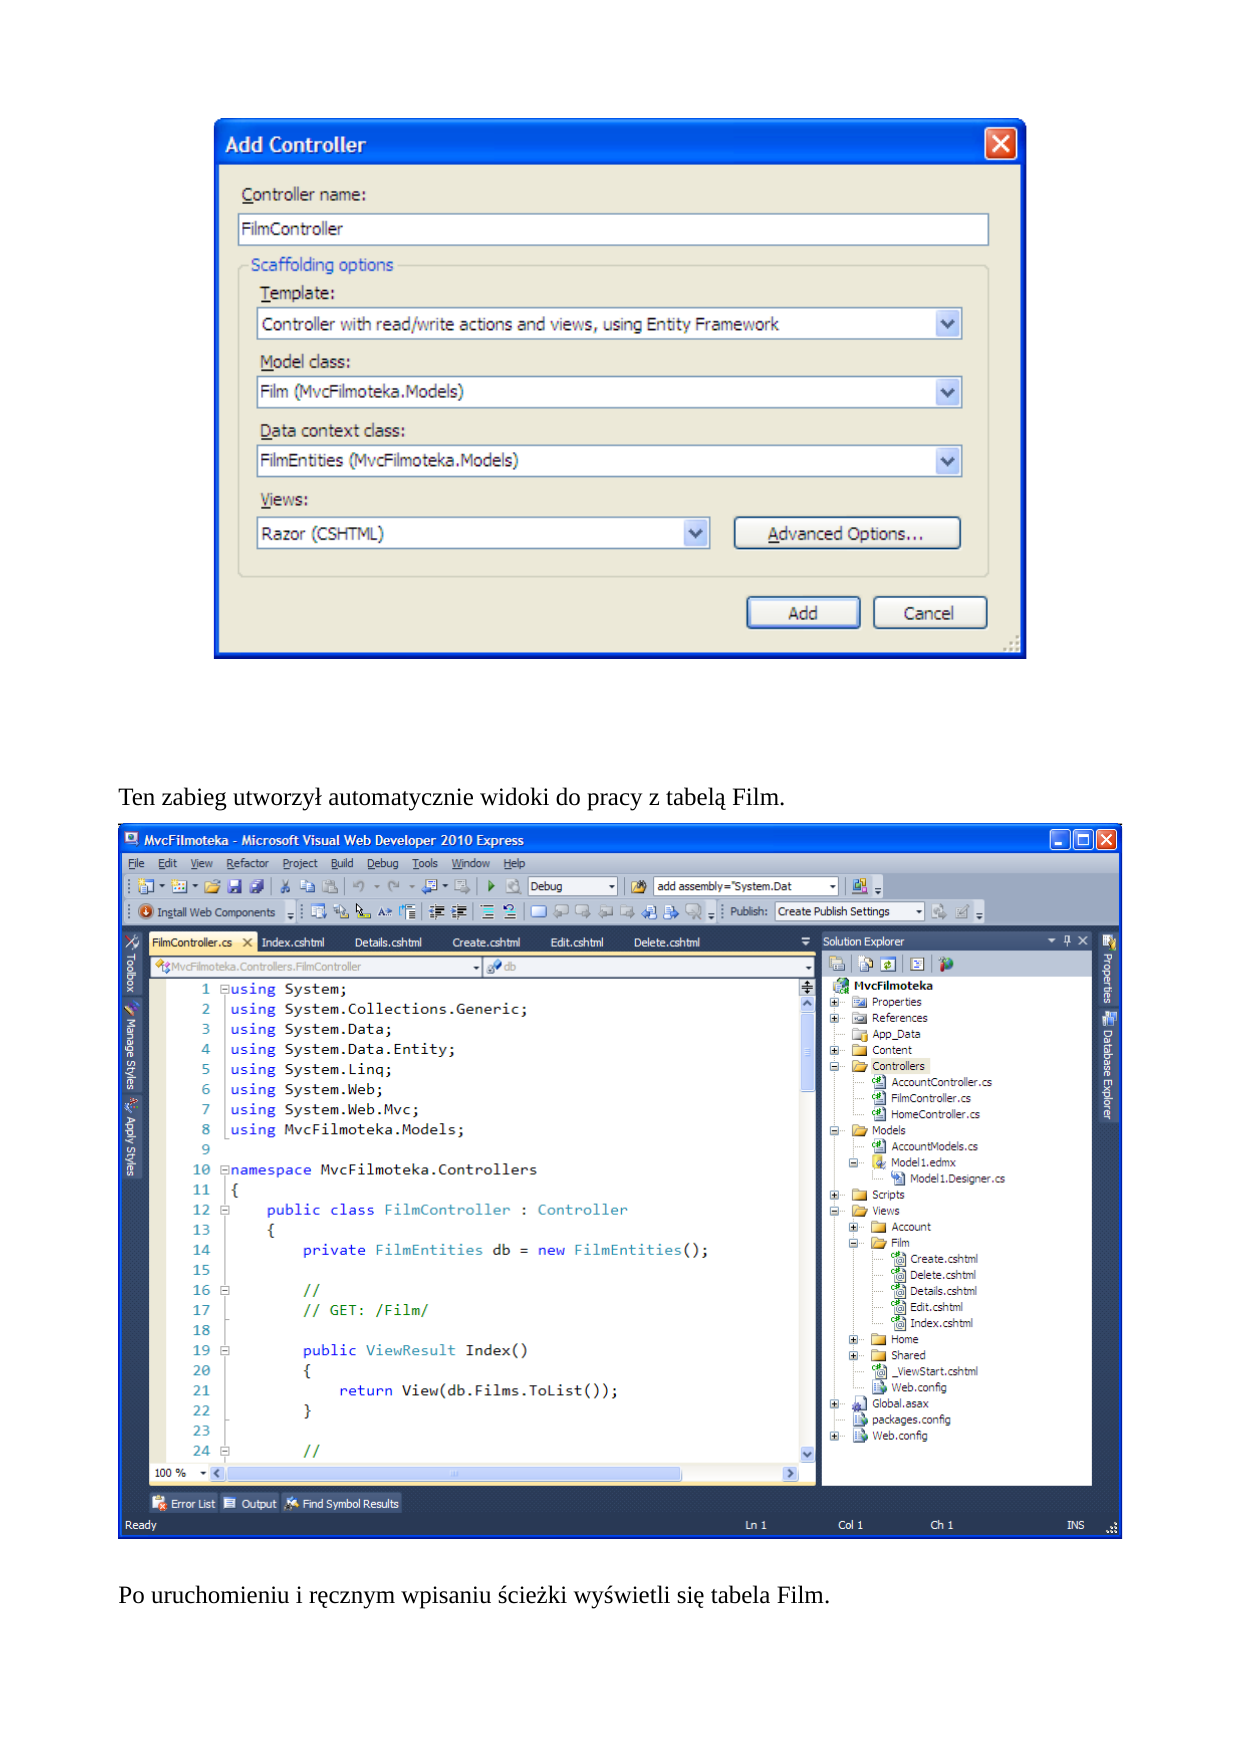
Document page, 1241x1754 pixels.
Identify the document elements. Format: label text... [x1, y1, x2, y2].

text Po uruchomieniu i ręcznym wpisaniu ścieżki wyświetli się tabela Film. [118, 1580, 1122, 1609]
text Ten zabieg utworzył automatycznie widoki do pracy z tabelą Film. [118, 782, 1122, 811]
picture [213, 118, 1027, 659]
picture [118, 823, 1123, 1539]
